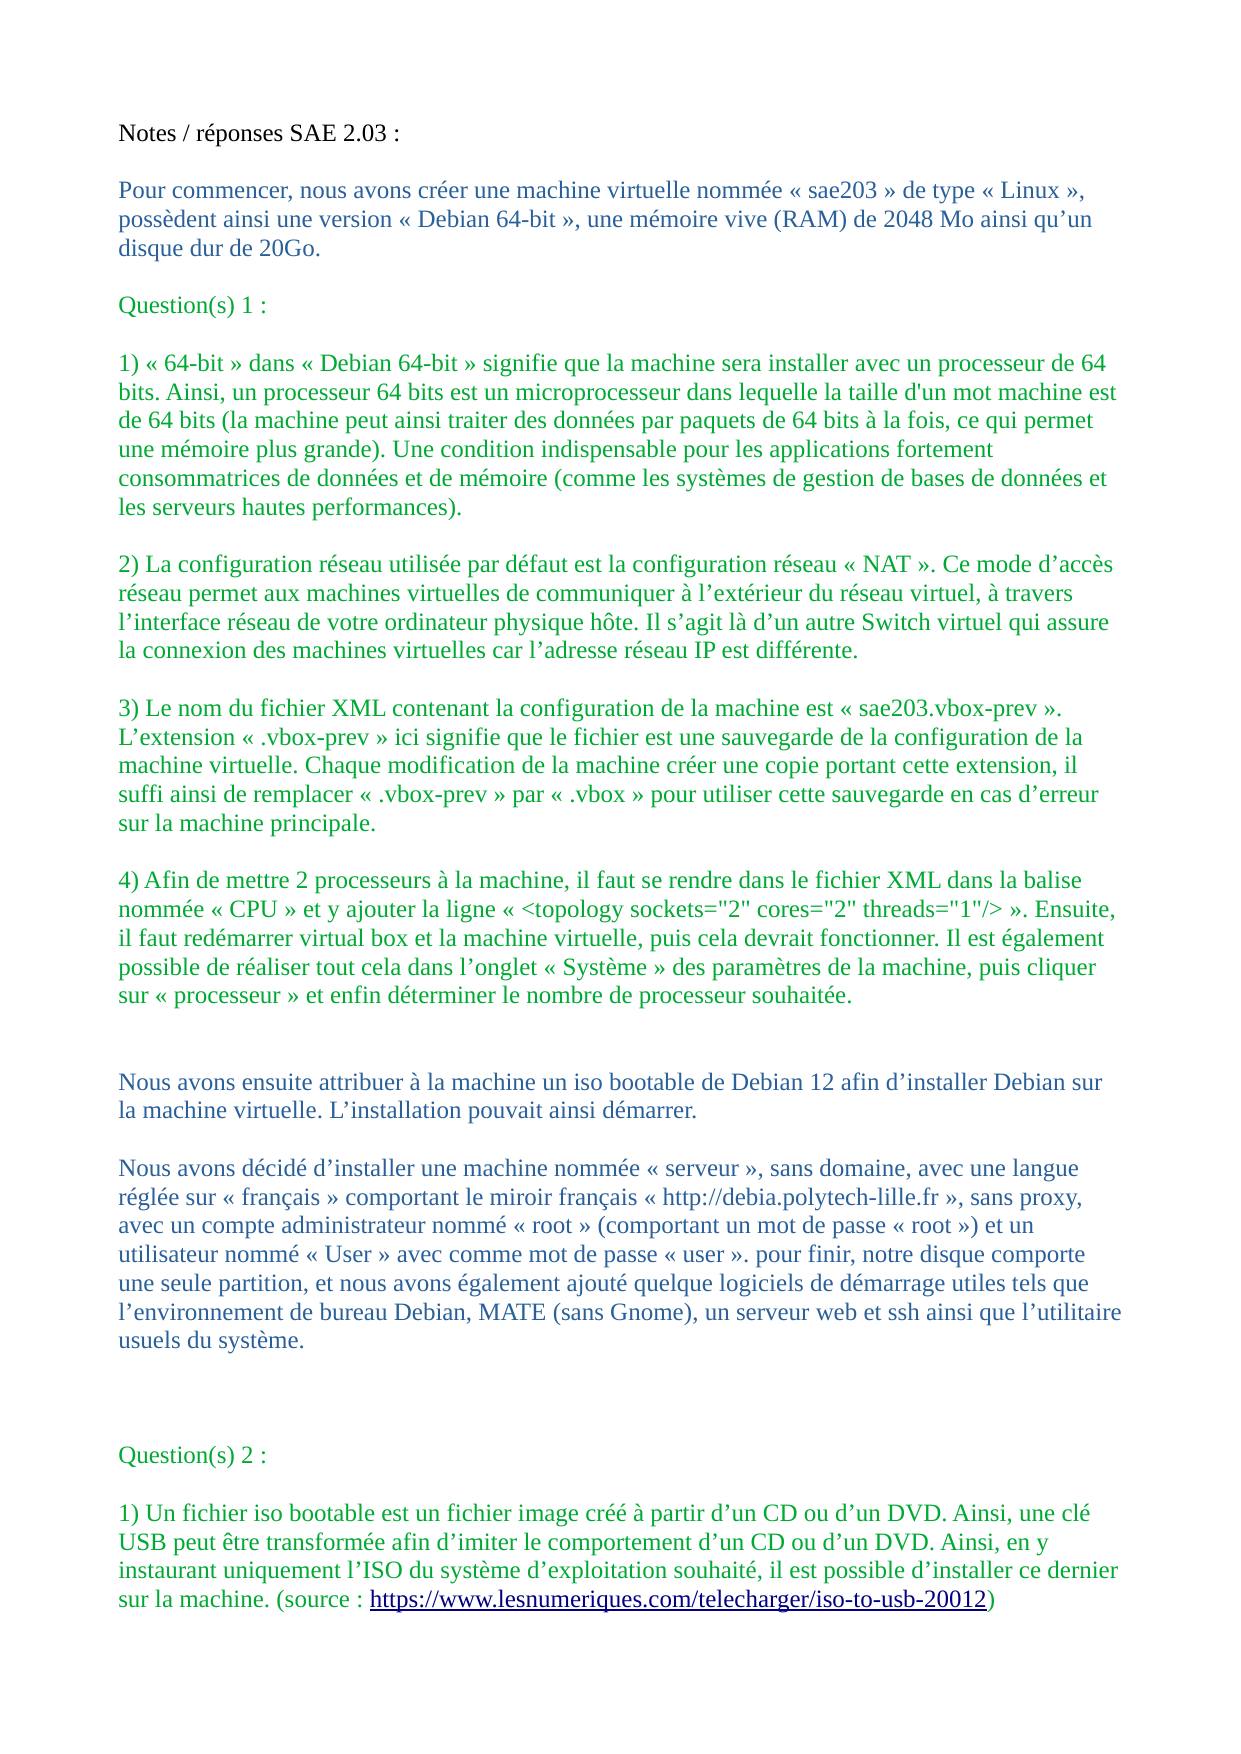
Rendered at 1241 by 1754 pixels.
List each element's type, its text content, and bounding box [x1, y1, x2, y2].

text Nous avons ensuite attribuer à la machine un iso bootable de Debian 12 afin d’installer Debian sur la machine virtuelle. L’installation pouvait ainsi démarrer. [118, 1067, 1122, 1124]
text 3) Le nom du fichier XML contenant la configuration de la machine est « sae203.vbox-prev ». L’extension « .vbox-prev » ici signifie que le fichier est une sauvegarde de la configuration de la machine virtuelle. Chaque modification de la machine créer une copie portant cette extension, il suffi ainsi de remplacer « .vbox-prev » par « .vbox » pour utiliser cette sauvegarde en cas d’erreur sur la machine principale. [118, 693, 1122, 837]
text Question(s) 1 : [118, 291, 1122, 319]
text 1) Un fichier iso bootable est un fichier image créé à partir d’un CD ou d’un DVD. Ainsi, une clé USB peut être transformée afin d’imiter le comportement d’un CD ou d’un DVD. Ainsi, en y instaurant uniquement l’ISO du système d’exploitation souhaité, il est possible d’installer ce dernier sur la machine. (source : https://www.lesnumeriques.com/telecharger/iso-to-usb-20012) [118, 1498, 1122, 1613]
text 4) Afin de mettre 2 processeurs à la machine, il faut se rendre dans le fichier XML dans la balise nommée « CPU » et y ajouter la ligne « <topology sockets="2" cores="2" threads="1"/> ». Ensuite, il faut redémarrer virtual box et la machine virtuelle, puis cela devrait fonctionner. Il est également possible de réaliser tout cela dans l’onglet « Système » des paramètres de la machine, puis cliquer sur « processeur » et enfin déterminer le nombre de processeur souhaitée. [118, 866, 1122, 1009]
text Question(s) 2 : [118, 1441, 1122, 1469]
text Nous avons décidé d’installer une machine nommée « serveur », sans domaine, avec une langue réglée sur « français » comportant le miroir français « http://debia.polytech-lille.fr », sans proxy, avec un compte administrateur nommé « root » (comportant un mot de passe « root ») et un utilisateur nommé « User » avec comme mot de passe « user ». pour finir, notre disque comporte une seule partition, et nous avons également ajouté quelque logiciels de démarrage utiles tels que l’environnement de bureau Debian, MATE (sans Gnome), un serveur web et ssh ainsi que l’utilitaire usuels du système. [118, 1153, 1122, 1354]
text Pour commencer, nous avons créer une machine virtuelle nommée « sae203 » de type « Linux », possèdent ainsi une version « Debian 64-bit », une mémoire vive (RAM) de 2048 Mo ainsi qu’un disque dur de 20Go. [118, 176, 1122, 262]
text Notes / réponses SAE 2.03 : [118, 118, 1122, 147]
text 1) « 64-bit » dans « Debian 64-bit » signifie que la machine sera installer avec un processeur de 64 bits. Ainsi, un processeur 64 bits est un microprocesseur dans lequelle la taille d'un mot machine est de 64 bits (la machine peut ainsi traiter des données par paquets de 64 bits à la fois, ce qui permet une mémoire plus grande). Une condition indispensable pour les applications fortement consommatrices de données et de mémoire (comme les systèmes de gestion de bases de données et les serveurs hautes performances). [118, 348, 1122, 521]
text 2) La configuration réseau utilisée par défaut est la configuration réseau « NAT ». Ce mode d’accès réseau permet aux machines virtuelles de communiquer à l’extérieur du réseau virtuel, à travers l’interface réseau de votre ordinateur physique hôte. Il s’agit là d’un autre Switch virtuel qui assure la connexion des machines virtuelles car l’adresse réseau IP est différente. [118, 549, 1122, 664]
